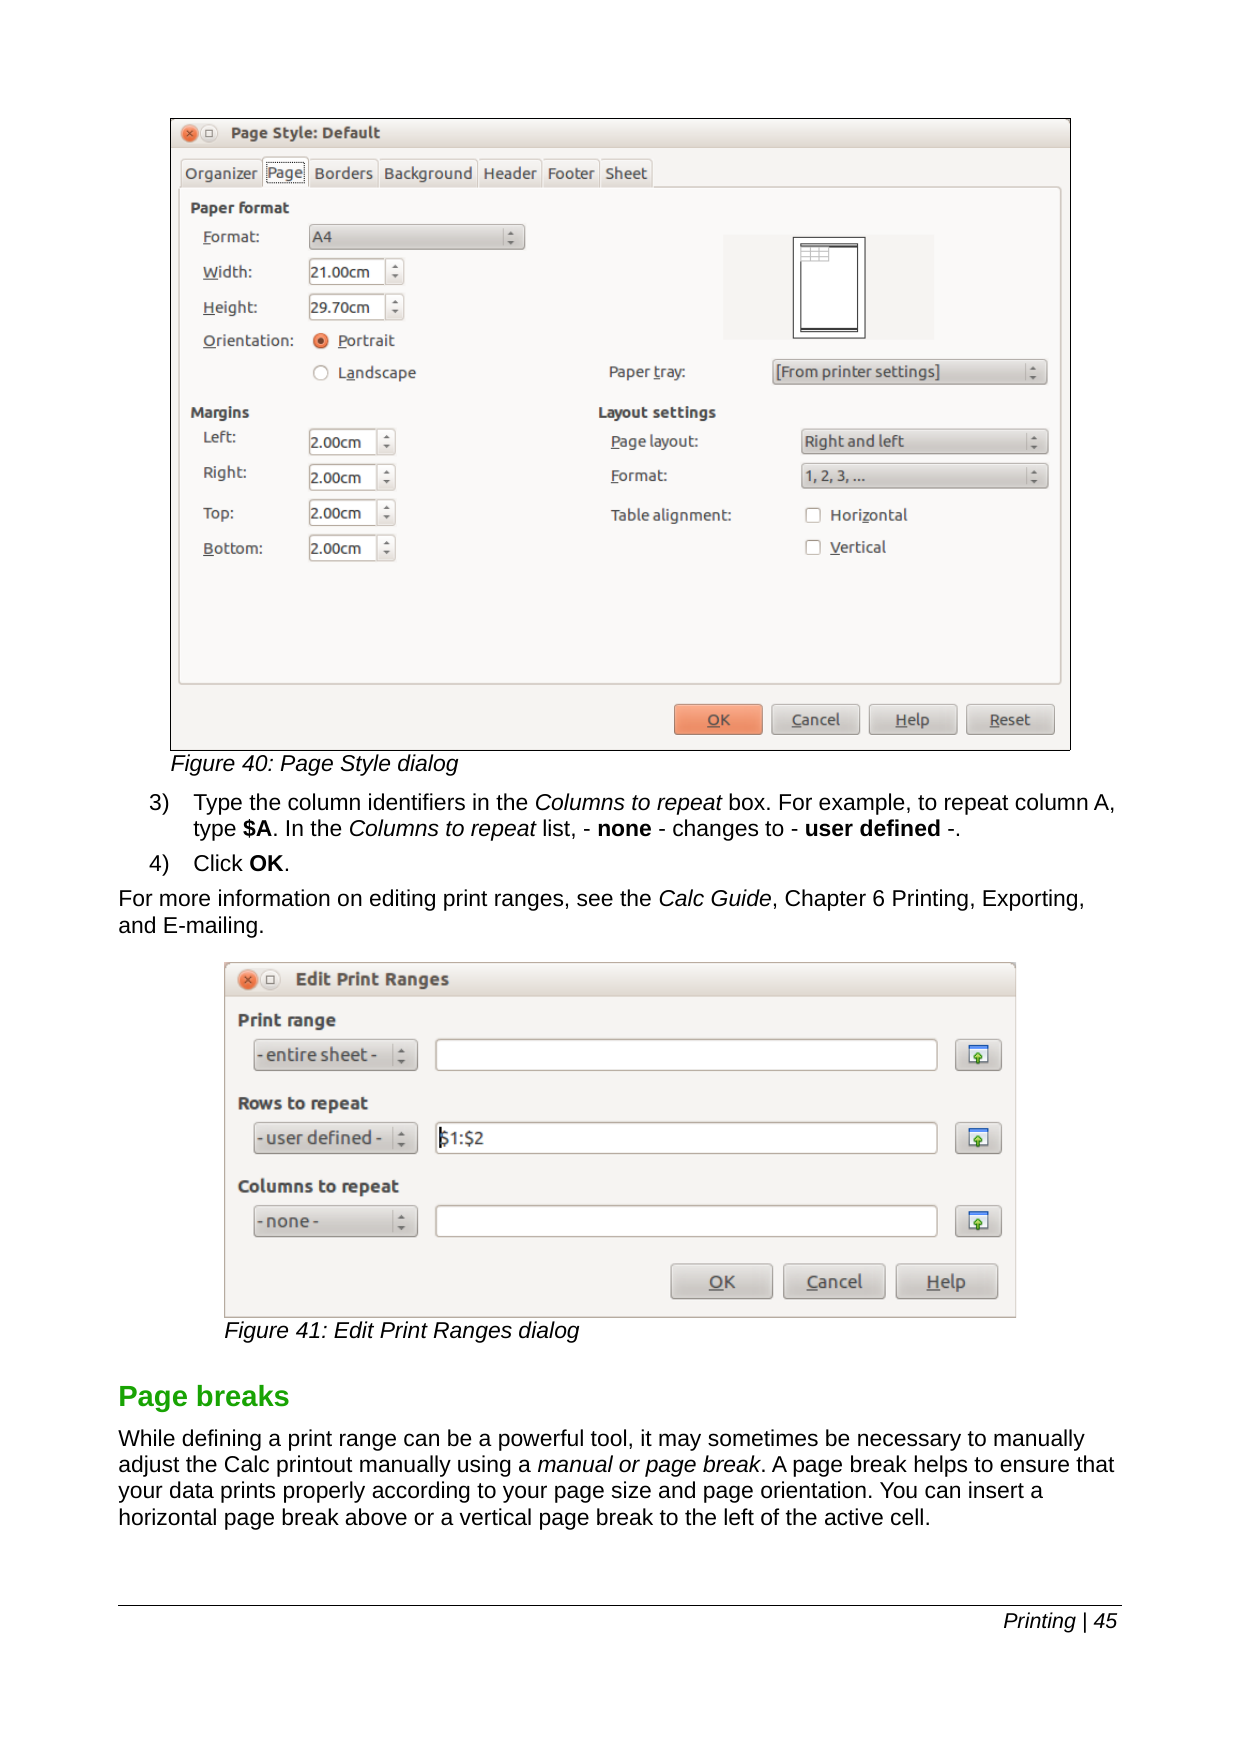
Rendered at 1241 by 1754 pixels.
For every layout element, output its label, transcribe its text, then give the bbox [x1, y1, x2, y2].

picture [171, 119, 1070, 750]
text For more information on editing print ranges, see the Calc Guide, Chapter 6 Printing, Exporting, and E‑mailing. [118, 885, 1122, 938]
text While defining a print range can be a powerful tool, it may sometimes be necessary to manually adjust the Calc printout manually using a manual or page break. A page break helps to ensure that your data prints properly according to your page size and page orientation. You can insert a horizontal page break above or a vertical page break to the left of the active cell. [118, 1425, 1122, 1530]
subtitle Page breaks [118, 1379, 1122, 1413]
list Click OK. [169, 850, 1122, 876]
list Type the column identifiers in the Columns to repeat box. For example, to repeat column A, type $A. In the Columns to repeat list, - none - changes to - user defined -. [169, 788, 1122, 841]
picture [224, 962, 1017, 1318]
text Figure 41: Edit Print Ranges dialog [224, 1318, 1016, 1344]
text Figure 40: Page Style dialog [170, 751, 1070, 777]
